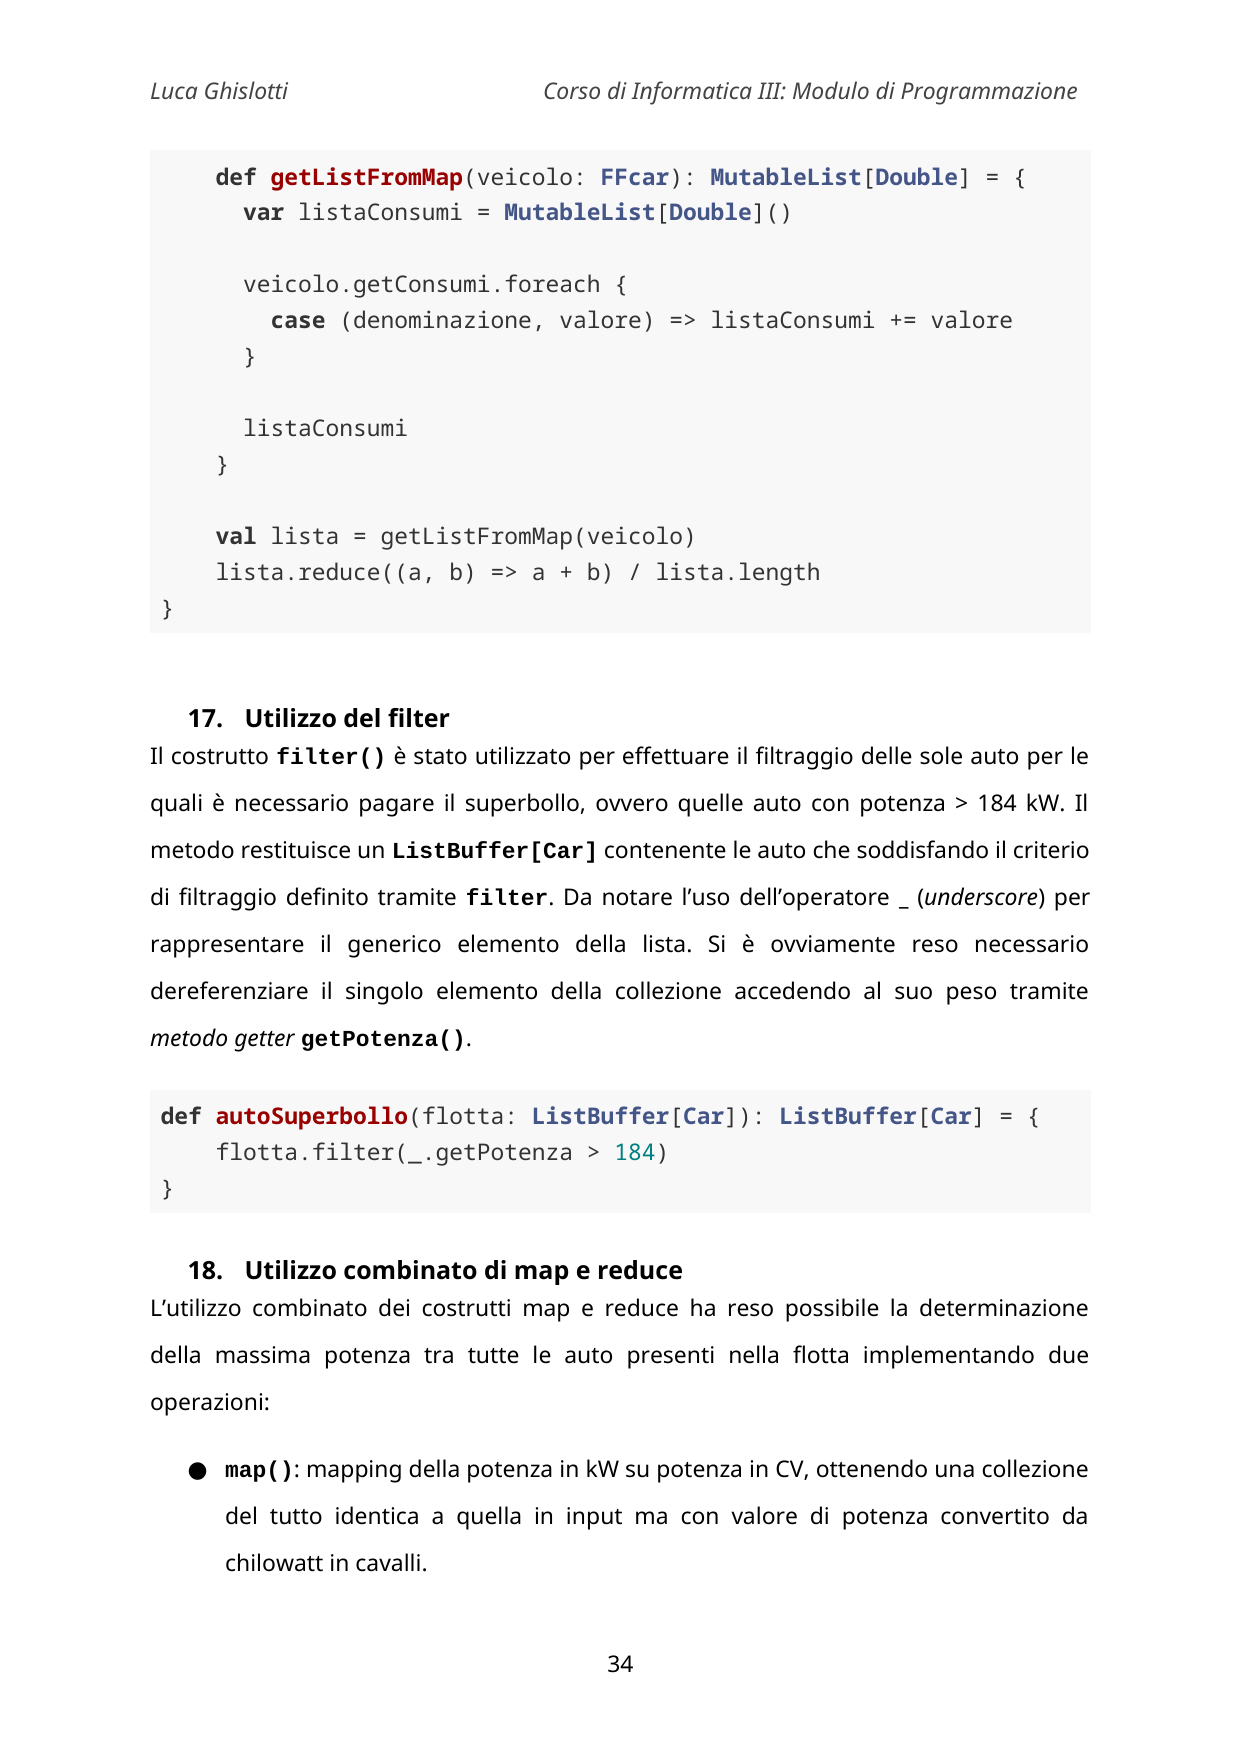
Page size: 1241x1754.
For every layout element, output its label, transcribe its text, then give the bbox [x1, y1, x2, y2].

table_header def getListFromMap(veicolo: FFcar): MutableList[Double] = { var listaConsumi = MutableList[Double]() veicolo.getConsumi.foreach { case (denominazione, valore) => listaConsumi += valore } listaConsumi } val lista = getListFromMap(veicolo) lista.reduce((a, b) => a + b) / lista.length } [150, 150, 1091, 633]
text L’utilizzo combinato dei costrutti map e reduce ha reso possibile la determinazione della massima potenza tra tutte le auto presenti nella flotta implementando due operazioni: [150, 1292, 1090, 1417]
text Il costrutto filter() è stato utilizzato per effettuare il filtraggio delle sole auto per le quali è necessario pagare il superbollo, ovvero quelle auto con potenza > 184 kW. Il metodo restituisce un ListBuffer[Car] contenente le auto che soddisfando il criterio di filtraggio definito tramite filter. Da notare l’uso dell’operatore _ (underscore) per rappresentare il generico elemento della lista. Si è ovviamente reso necessario dereferenziare il singolo elemento della collezione accedendo al suo peso tramite metodo getter getPotenza(). [150, 740, 1090, 1053]
subtitle Utilizzo del filter [187, 701, 1090, 735]
subtitle Utilizzo combinato di map e reduce [187, 1253, 1090, 1287]
list map(): mapping della potenza in kW su potenza in CV, ottenendo una collezione del tutto identica a quella in input ma con valore di potenza convertito da chilowatt in cavalli. [187, 1453, 1090, 1578]
table_header def autoSuperbollo(flotta: ListBuffer[Car]): ListBuffer[Car] = { flotta.filter(_.getPotenza > 184) } [150, 1090, 1091, 1213]
